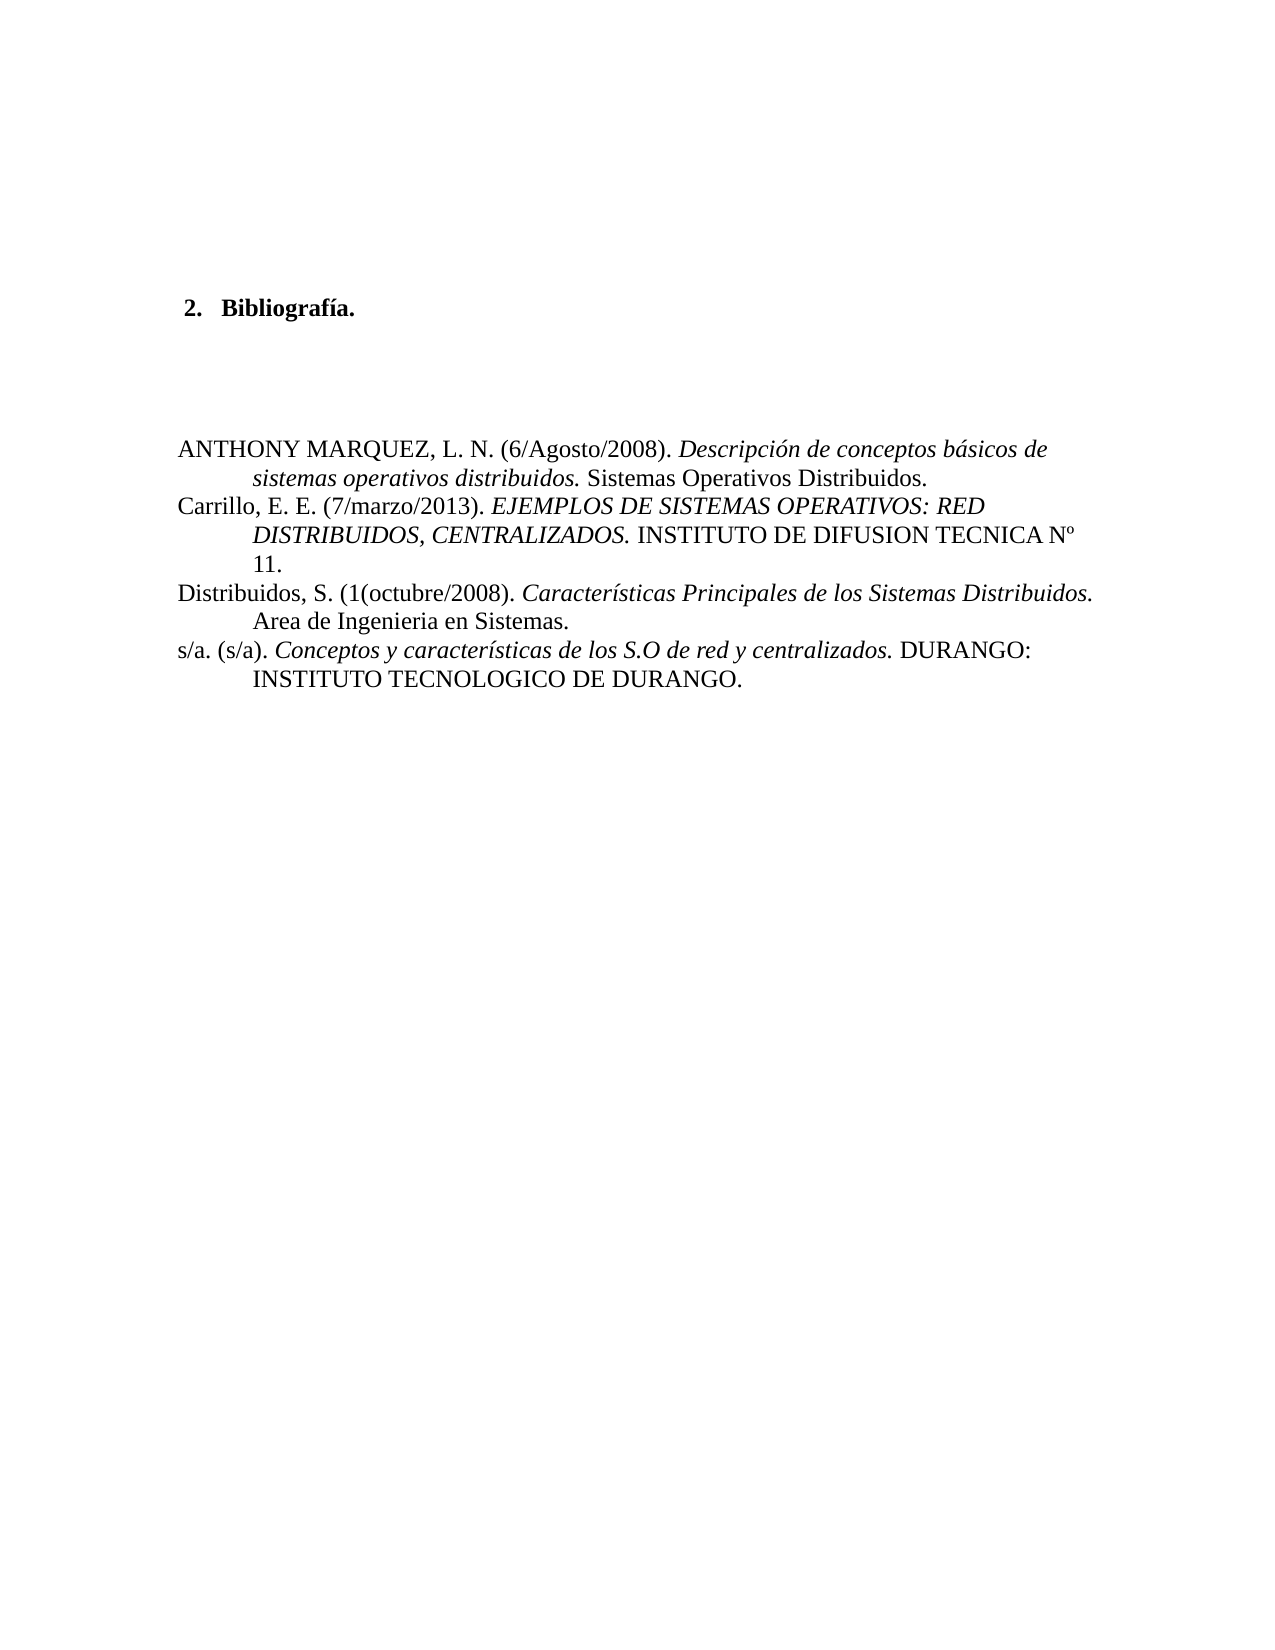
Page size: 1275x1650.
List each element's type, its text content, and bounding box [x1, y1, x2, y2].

text Carrillo, E. E. (7/marzo/2013). EJEMPLOS DE SISTEMAS OPERATIVOS: RED DISTRIBUIDOS, CENTRALIZADOS. INSTITUTO DE DIFUSION TECNICA Nº 11. [177, 491, 1098, 578]
text ANTHONY MARQUEZ, L. N. (6/Agosto/2008). Descripción de conceptos básicos de sistemas operativos distribuidos. Sistemas Operativos Distribuidos. [177, 434, 1098, 491]
text Distribuidos, S. (1(octubre/2008). Características Principales de los Sistemas Distribuidos. Area de Ingenieria en Sistemas. [177, 578, 1098, 635]
text s/a. (s/a). Conceptos y características de los S.O de red y centralizados. DURANGO: INSTITUTO TECNOLOGICO DE DURANGO. [177, 635, 1098, 693]
subtitle Bibliografía. [183, 293, 1098, 322]
